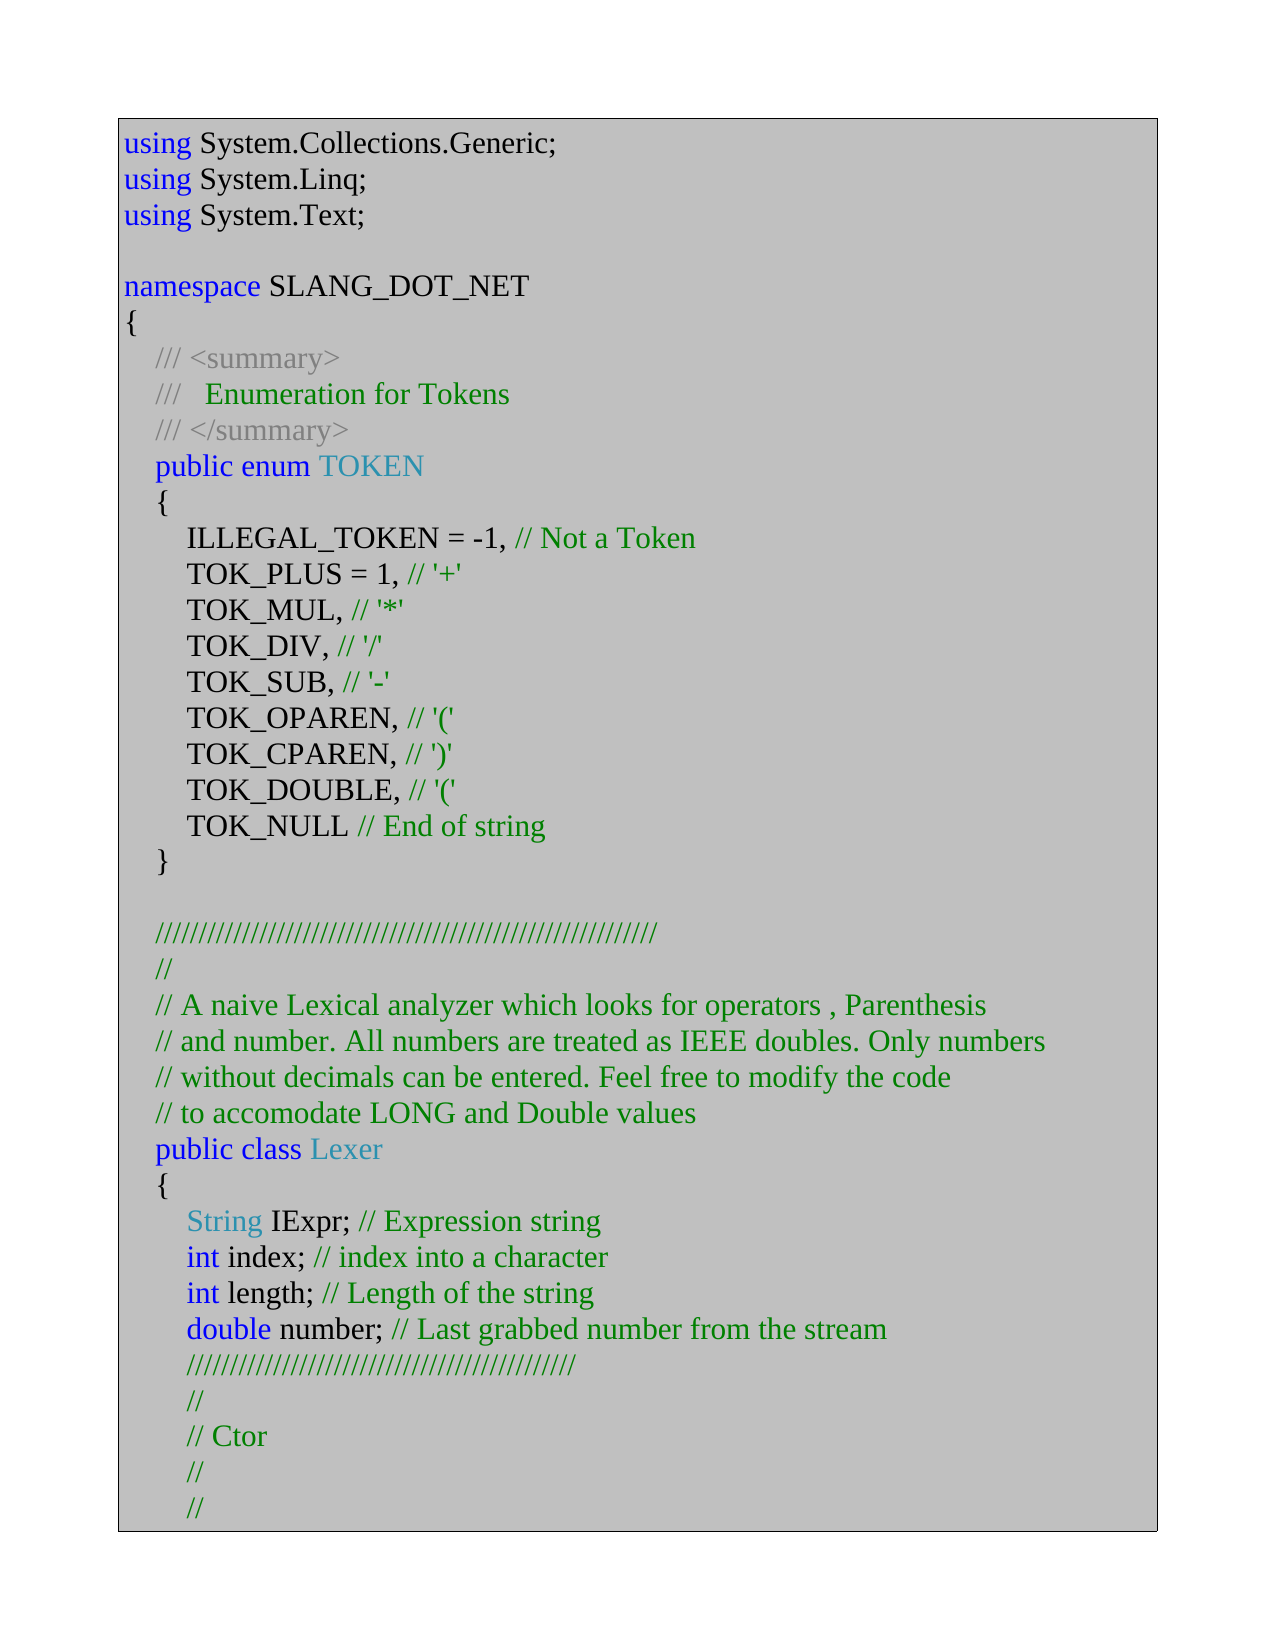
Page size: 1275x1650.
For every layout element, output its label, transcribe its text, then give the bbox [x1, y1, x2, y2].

table_header using System.Collections.Generic; using System.Linq; using System.Text; namespace SLANG_DOT_NET { /// <summary> /// Enumeration for Tokens /// </summary> public enum TOKEN { ILLEGAL_TOKEN = -1, // Not a Token TOK_PLUS = 1, // '+' TOK_MUL, // '*' TOK_DIV, // '/' TOK_SUB, // '-' TOK_OPAREN, // '(' TOK_CPAREN, // ')' TOK_DOUBLE, // '(' TOK_NULL // End of string } ////////////////////////////////////////////////////////// // // A naive Lexical analyzer which looks for operators , Parenthesis // and number. All numbers are treated as IEEE doubles. Only numbers // without decimals can be entered. Feel free to modify the code // to accomodate LONG and Double values public class Lexer { String IExpr; // Expression string int index; // index into a character int length; // Length of the string double number; // Last grabbed number from the stream ///////////////////////////////////////////// // // Ctor // // [119, 119, 1157, 1531]
